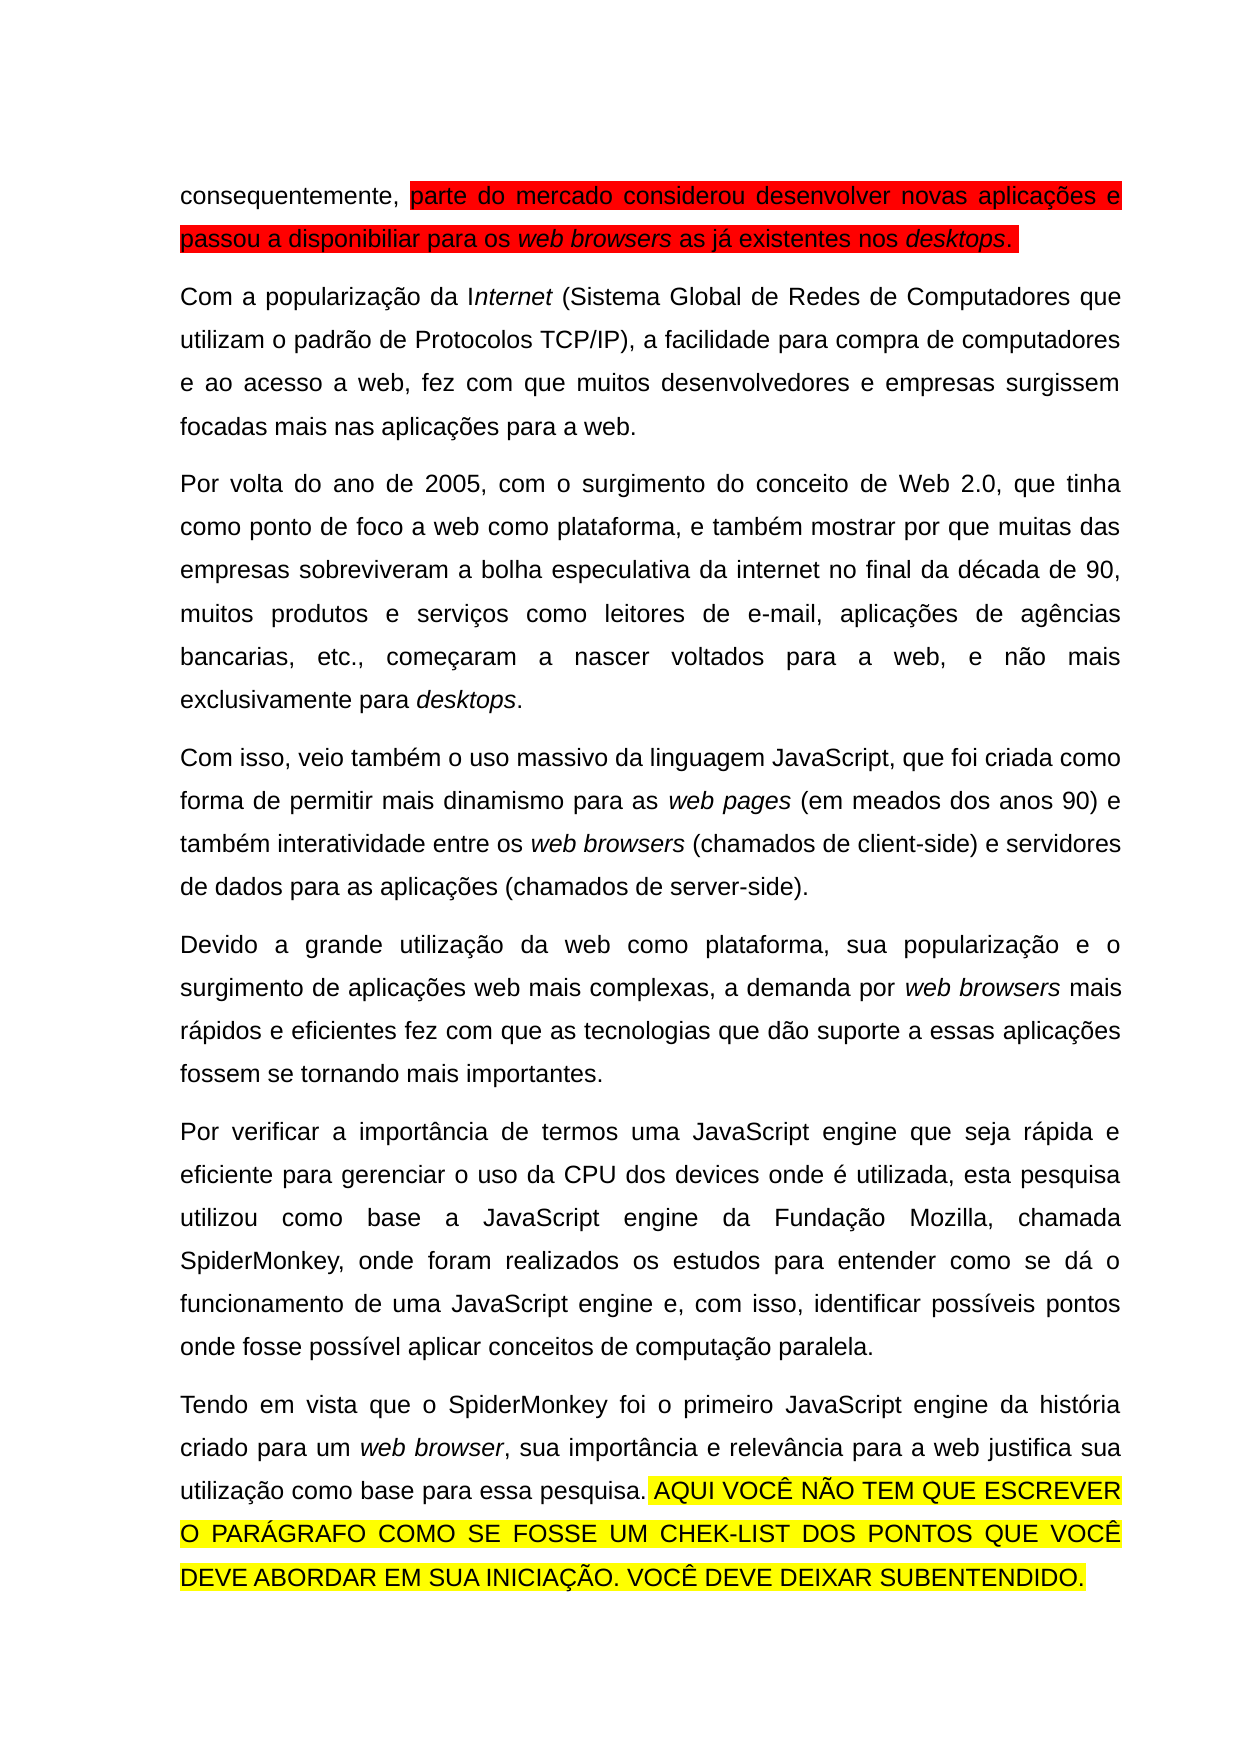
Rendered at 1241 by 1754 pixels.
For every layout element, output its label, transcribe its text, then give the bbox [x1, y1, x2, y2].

text consequentemente, parte do mercado considerou desenvolver novas aplicações e passou a disponibiliar para os web browsers as já existentes nos desktops. [180, 181, 1122, 253]
text Por verificar a importância de termos uma JavaScript engine que seja rápida e eficiente para gerenciar o uso da CPU dos devices onde é utilizada, esta pesquisa utilizou como base a JavaScript engine da Fundação Mozilla, chamada SpiderMonkey, onde foram realizados os estudos para entender como se dá o funcionamento de uma JavaScript engine e, com isso, identificar possíveis pontos onde fosse possível aplicar conceitos de computação paralela. [180, 1117, 1122, 1361]
text Devido a grande utilização da web como plataforma, sua popularização e o surgimento de aplicações web mais complexas, a demanda por web browsers mais rápidos e eficientes fez com que as tecnologias que dão suporte a essas aplicações fossem se tornando mais importantes. [180, 930, 1122, 1088]
text Com isso, veio também o uso massivo da linguagem JavaScript, que foi criada como forma de permitir mais dinamismo para as web pages (em meados dos anos 90) e também interatividade entre os web browsers (chamados de client-side) e servidores de dados para as aplicações (chamados de server-side). [180, 743, 1122, 901]
text Por volta do ano de 2005, com o surgimento do conceito de Web 2.0, que tinha como ponto de foco a web como plataforma, e também mostrar por que muitas das empresas sobreviveram a bolha especulativa da internet no final da década de 90, muitos produtos e serviços como leitores de e-mail, aplicações de agências bancarias, etc., começaram a nascer voltados para a web, e não mais exclusivamente para desktops. [180, 469, 1122, 714]
text Com a popularização da Internet (Sistema Global de Redes de Computadores que utilizam o padrão de Protocolos TCP/IP), a facilidade para compra de computadores e ao acesso a web, fez com que muitos desenvolvedores e empresas surgissem focadas mais nas aplicações para a web. [180, 282, 1122, 440]
text Tendo em vista que o SpiderMonkey foi o primeiro JavaScript engine da história criado para um web browser, sua importância e relevância para a web justifica sua utilização como base para essa pesquisa. AQUI VOCÊ NÃO TEM QUE ESCREVER O PARÁGRAFO COMO SE FOSSE UM CHEK-LIST DOS PONTOS QUE VOCÊ DEVE ABORDAR EM SUA INICIAÇÃO. VOCÊ DEVE DEIXAR SUBENTENDIDO. [180, 1390, 1122, 1591]
